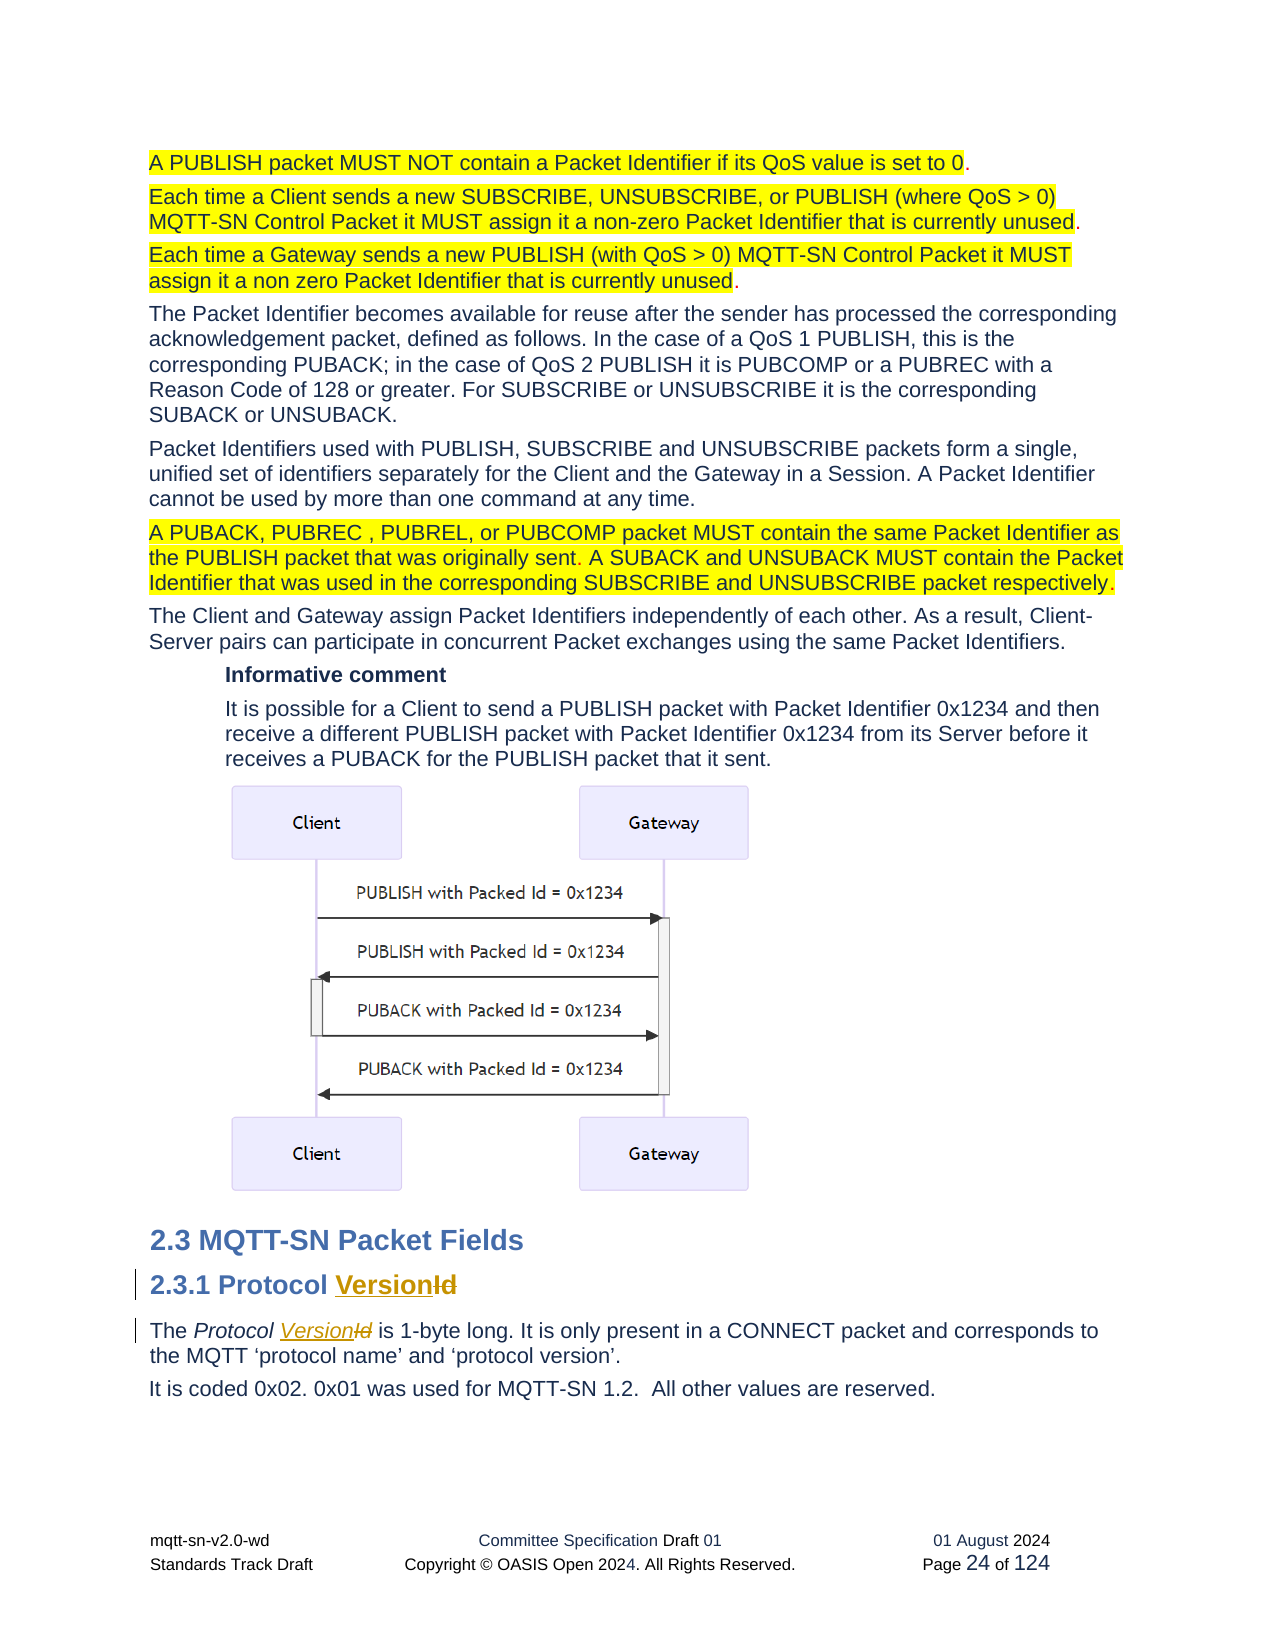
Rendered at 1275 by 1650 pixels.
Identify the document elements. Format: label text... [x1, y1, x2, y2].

picture [225, 779, 758, 1198]
text A PUBACK, PUBREC , PUBREL, or PUBCOMP packet MUST contain the same Packet Identifier as the PUBLISH packet that was originally sent. A SUBACK and UNSUBACK MUST contain the Packet Identifier that was used in the corresponding SUBSCRIBE and UNSUBSCRIBE packet respectively. [148, 519, 1124, 595]
text It is coded 0x02. 0x01 was used for MQTT-SN 1.2. All other values are reserved. [148, 1376, 1124, 1401]
text Packet Identifiers used with PUBLISH, SUBSCRIBE and UNSUBSCRIBE packets form a single, unified set of identifiers separately for the Client and the Gateway in a Session. A Packet Identifier cannot be used by more than one command at any time. [148, 435, 1124, 511]
text It is possible for a Client to send a PUBLISH packet with Packet Identifier 0x1234 and then receive a different PUBLISH packet with Packet Identifier 0x1234 from its Server before it receives a PUBACK for the PUBLISH packet that it sent. [225, 696, 1124, 771]
text The Packet Identifier becomes available for reuse after the sender has processed the corresponding acknowledgement packet, defined as follows. In the case of a QoS 1 PUBLISH, this is the corresponding PUBACK; in the case of QoS 2 PUBLISH it is PUBCOMP or a PUBREC with a Reason Code of 128 or greater. For SUBSCRIBE or UNSUBSCRIBE it is the corresponding SUBACK or UNSUBACK. [148, 301, 1124, 427]
text The Client and Gateway assign Packet Identifiers independently of each other. As a result, Client-Server pairs can participate in concurrent Packet exchanges using the same Packet Identifiers. [148, 603, 1124, 654]
subtitle 2.3 MQTT-SN Packet Fields [150, 1223, 1124, 1256]
text A PUBLISH packet MUST NOT contain a Packet Identifier if its QoS value is set to 0. [970, 150, 1124, 175]
text A PUBLISH packet MUST NOT contain a Packet Identifier if its QoS value is set to 0. [148, 150, 964, 175]
text Each time a Client sends a new SUBSCRIBE, UNSUBSCRIBE, or PUBLISH (where QoS > 0) MQTT-SN Control Packet it MUST assign it a non-zero Packet Identifier that is currently unused. [148, 183, 1124, 234]
text Informative comment [225, 662, 1124, 687]
subtitle 2.3.1 Protocol Version [150, 1269, 1124, 1300]
text The Protocol Version is 1-byte long. It is only present in a CONNECT packet and corresponds to the MQTT ‘protocol name’ and ‘protocol version’. [149, 1317, 1124, 1368]
text Each time a Gateway sends a new PUBLISH (with QoS > 0) MQTT-SN Control Packet it MUST assign it a non zero Packet Identifier that is currently unused. [148, 242, 1124, 293]
